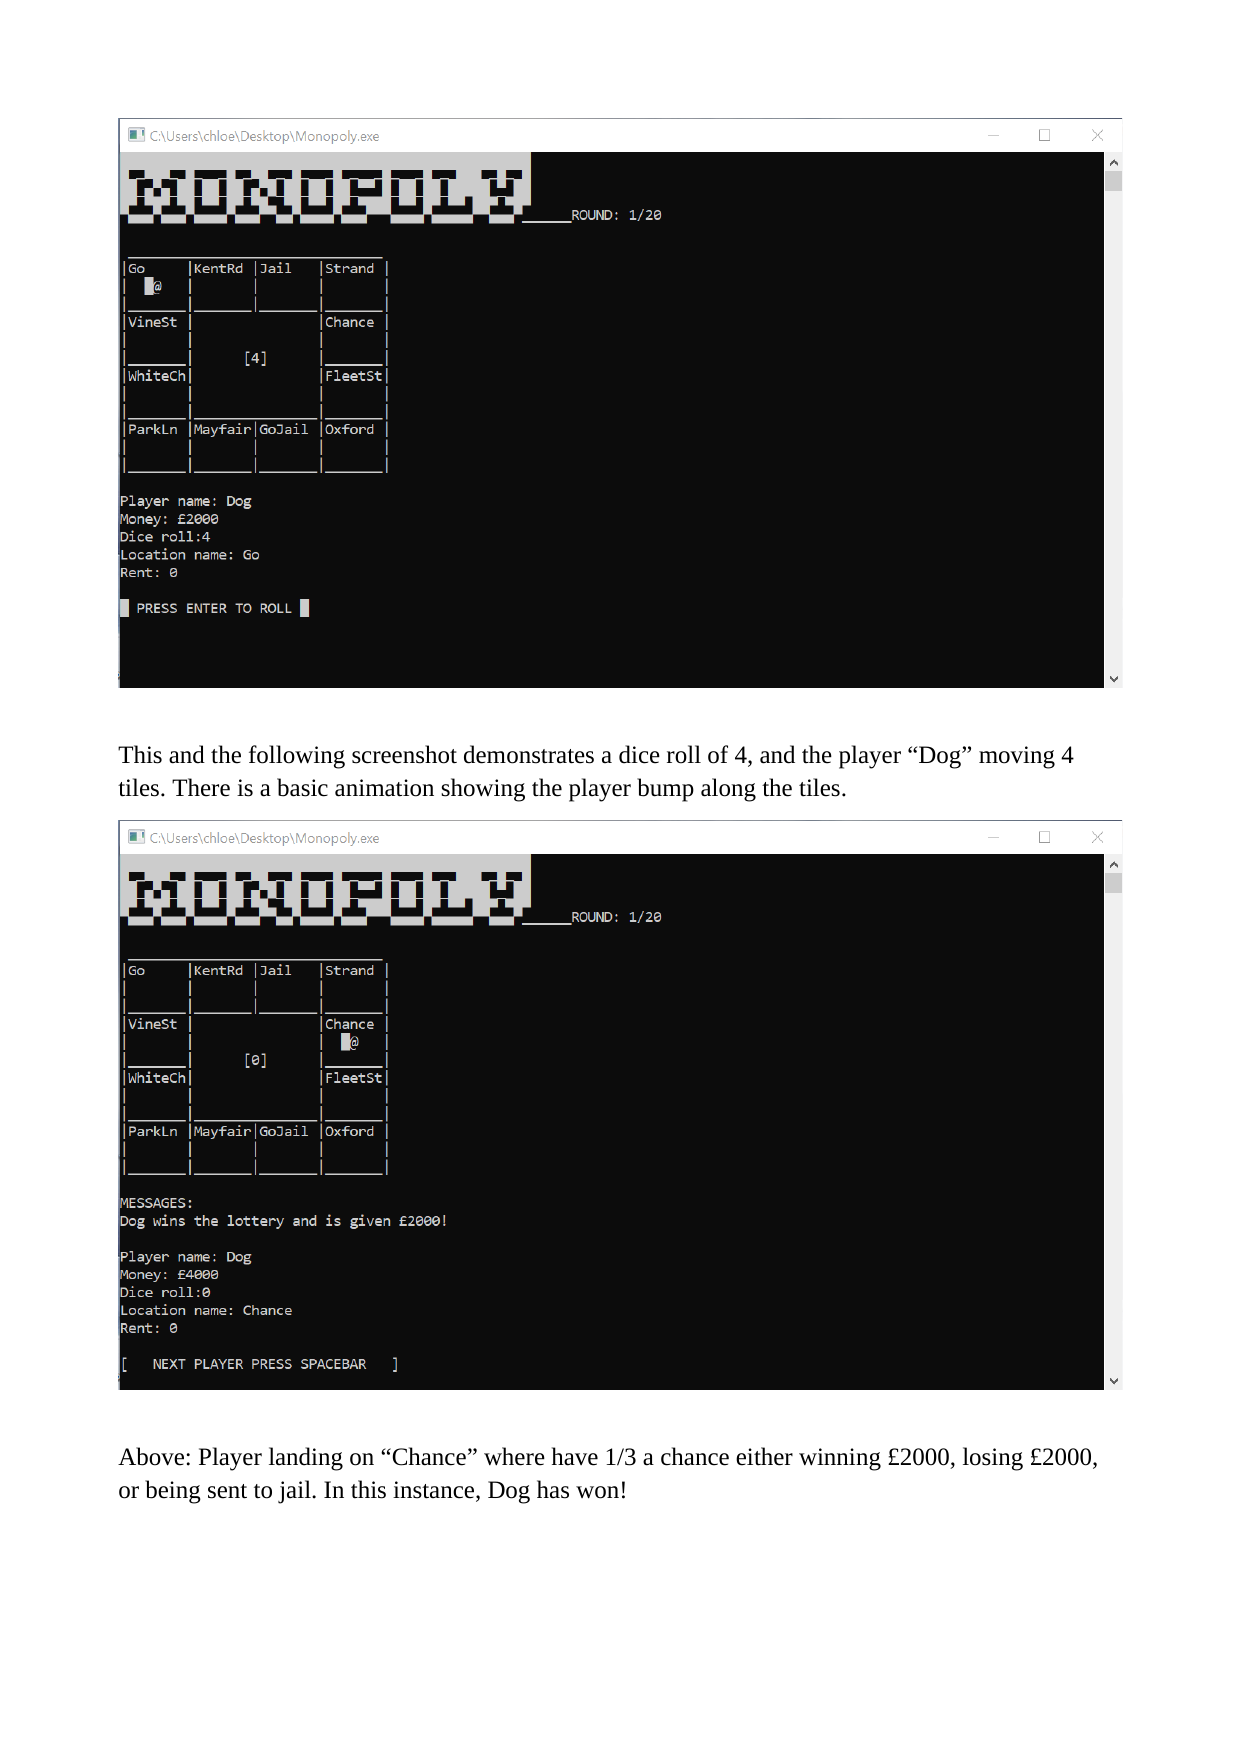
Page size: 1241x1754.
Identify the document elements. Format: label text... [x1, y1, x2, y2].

picture [118, 820, 1123, 1390]
picture [118, 118, 1123, 688]
text Above: Player landing on “Chance” where have 1/3 a chance either winning £2000, losing £2000, or being sent to jail. In this instance, Dog has won! [118, 1442, 1122, 1537]
text This and the following screenshot demonstrates a dice roll of 4, and the player “Dog” moving 4 tiles. There is a basic animation showing the player bump along the tiles. [118, 740, 1122, 801]
